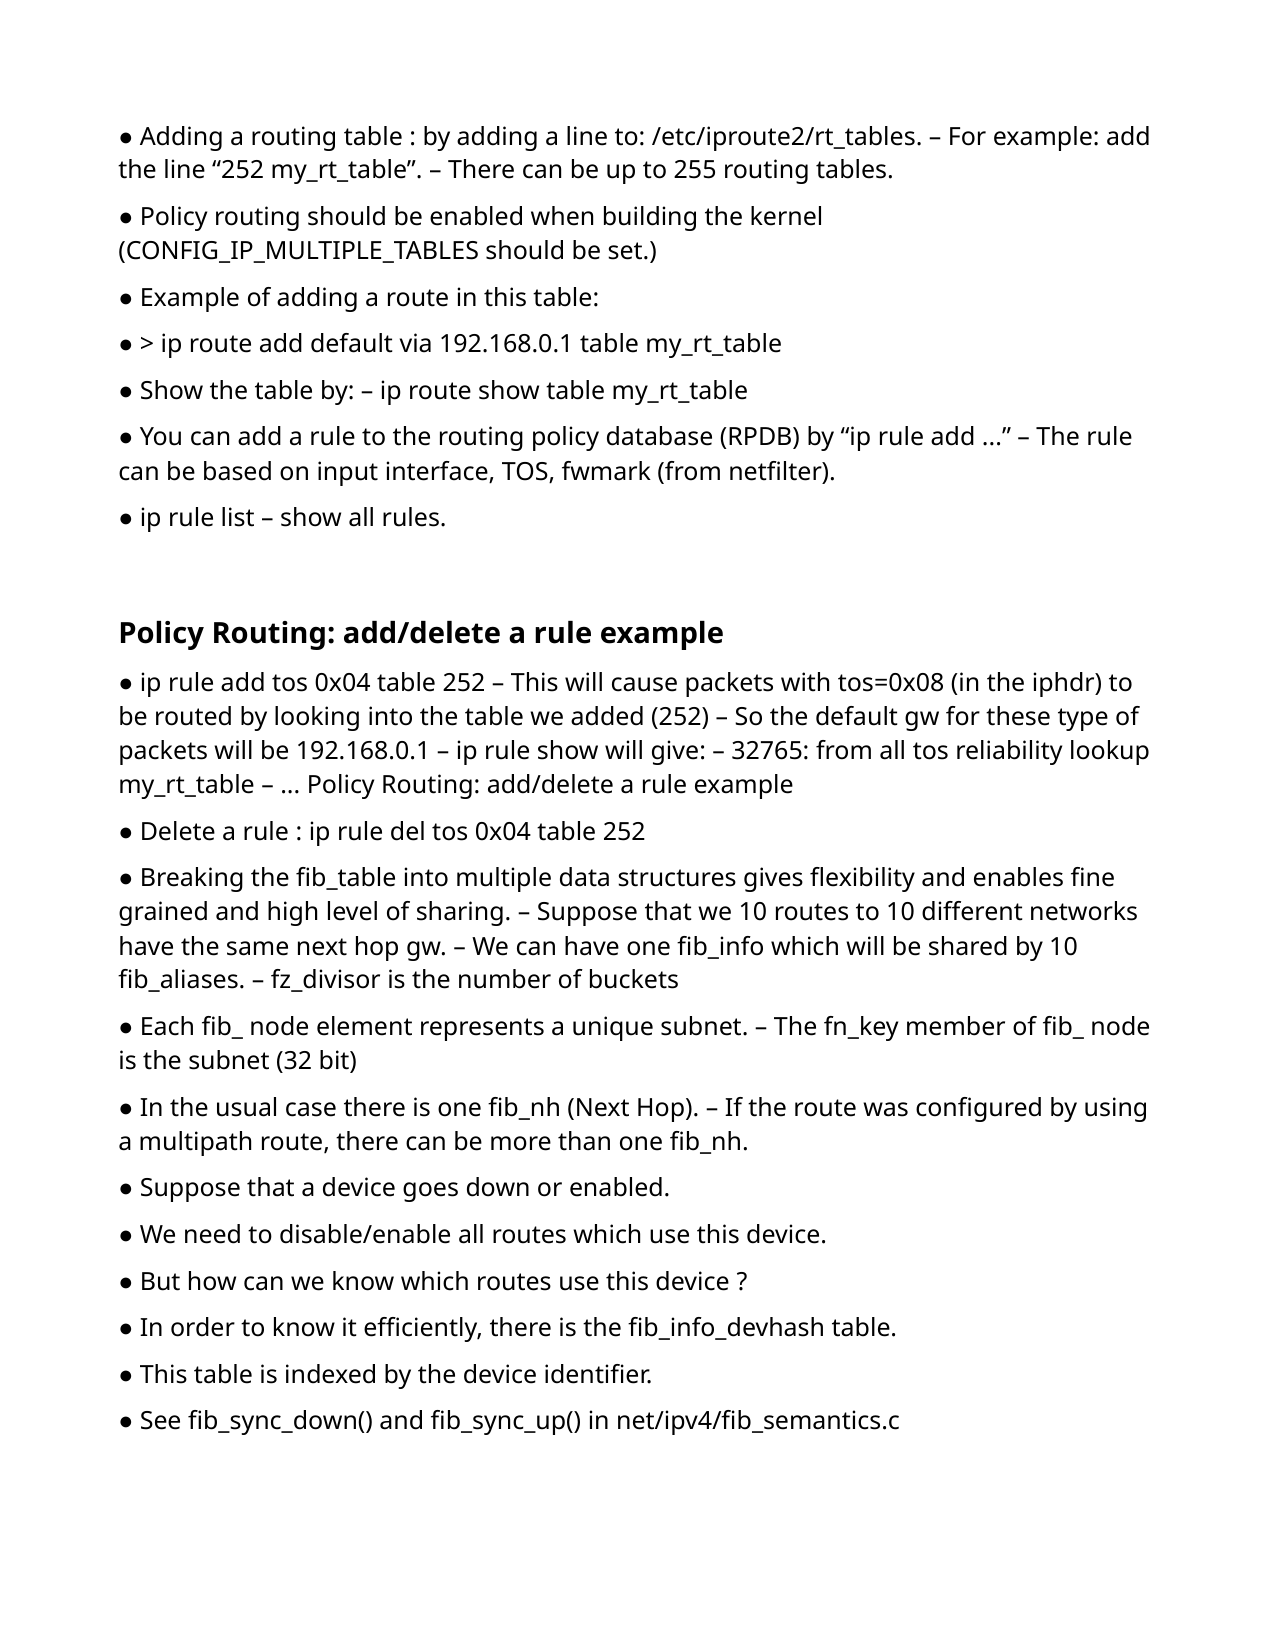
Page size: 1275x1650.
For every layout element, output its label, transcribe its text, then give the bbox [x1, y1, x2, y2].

text ● Breaking the fib_table into multiple data structures gives flexibility and enables fine grained and high level of sharing. – Suppose that we 10 routes to 10 different networks have the same next hop gw. – We can have one fib_info which will be shared by 10 fib_aliases. – fz_divisor is the number of buckets [118, 860, 1157, 996]
text ● Suppose that a device goes down or enabled. [118, 1170, 1157, 1204]
text ● In the usual case there is one fib_nh (Next Hop). – If the route was configured by using a multipath route, there can be more than one fib_nh. [118, 1089, 1157, 1157]
text ● This table is indexed by the device identifier. [118, 1356, 1157, 1390]
text ● Delete a rule : ip rule del tos 0x04 table 252 [118, 813, 1157, 847]
text ● But how can we know which routes use this device ? [118, 1263, 1157, 1297]
text ● We need to disable/enable all routes which use this device. [118, 1217, 1157, 1251]
text ● Show the table by: – ip route show table my_rt_table [118, 372, 1157, 407]
text ● ip rule list – show all rules. [118, 500, 1157, 534]
text ● See fib_sync_down() and fib_sync_up() in net/ipv4/fib_semantics.c [118, 1403, 1157, 1437]
subtitle Policy Routing: add/delete a rule example [118, 612, 1157, 652]
text ● Adding a routing table : by adding a line to: /etc/iproute2/rt_tables. – For example: add the line “252 my_rt_table”. – There can be up to 255 routing tables. [118, 118, 1157, 186]
text ● Policy routing should be enabled when building the kernel (CONFIG_IP_MULTIPLE_TABLES should be set.) [118, 199, 1157, 267]
text ● You can add a rule to the routing policy database (RPDB) by “ip rule add ...” – The rule can be based on input interface, TOS, fwmark (from netfilter). [118, 419, 1157, 487]
text ● ip rule add tos 0x04 table 252 – This will cause packets with tos=0x08 (in the iphdr) to be routed by looking into the table we added (252) – So the default gw for these type of packets will be 192.168.0.1 – ip rule show will give: – 32765: from all tos reliability lookup my_rt_table – ... Policy Routing: add/delete a rule example [118, 665, 1157, 801]
text ● Each fib_ node element represents a unique subnet. – The fn_key member of fib_ node is the subnet (32 bit) [118, 1009, 1157, 1077]
text ● Example of adding a route in this table: [118, 279, 1157, 313]
text ● In order to know it efficiently, there is the fib_info_devhash table. [118, 1310, 1157, 1344]
text ● > ip route add default via 192.168.0.1 table my_rt_table [118, 326, 1157, 360]
